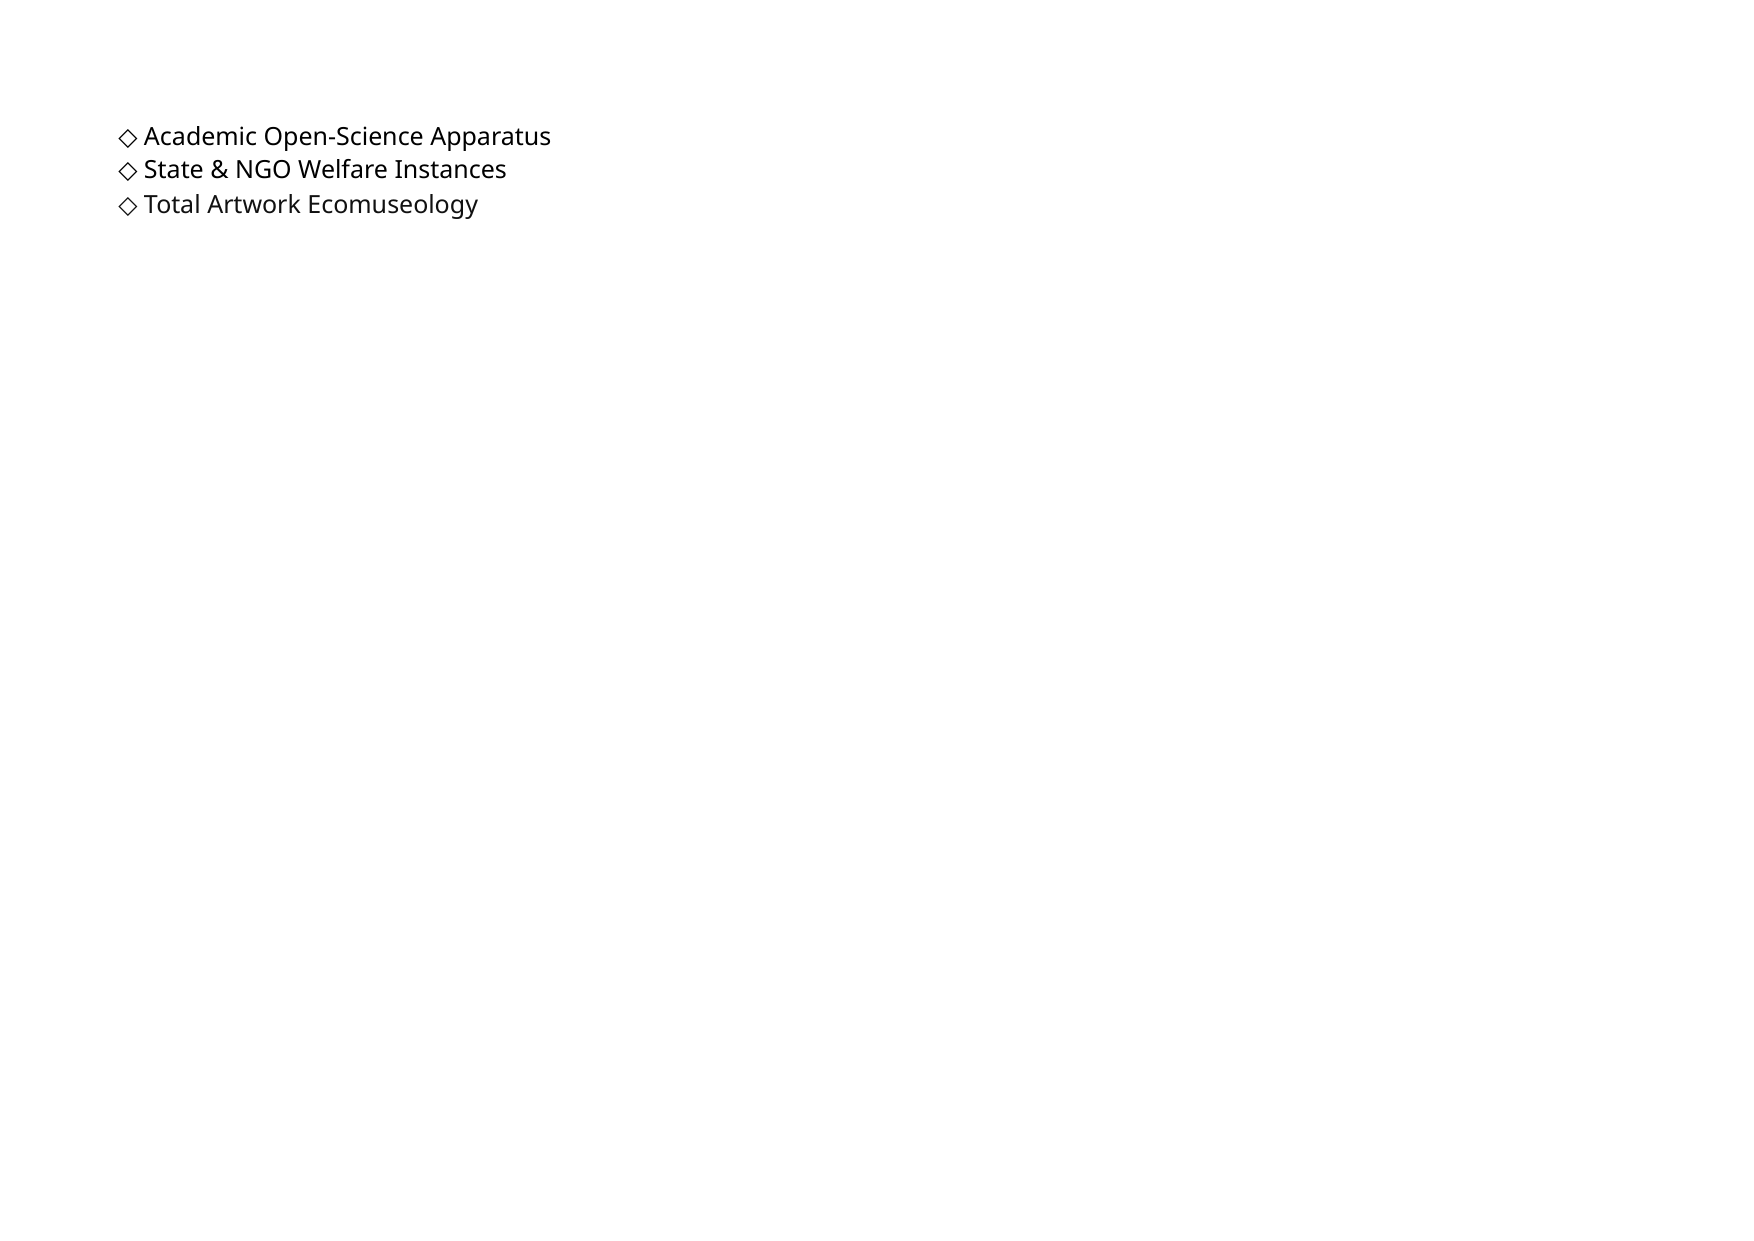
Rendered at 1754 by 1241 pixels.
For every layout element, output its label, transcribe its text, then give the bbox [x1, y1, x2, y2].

text ◇ Total Artwork Ecomuseology [118, 186, 877, 220]
text ◇ Academic Open-Science Apparatus [118, 118, 877, 152]
text ◇ State & NGO Welfare Instances [118, 152, 877, 186]
